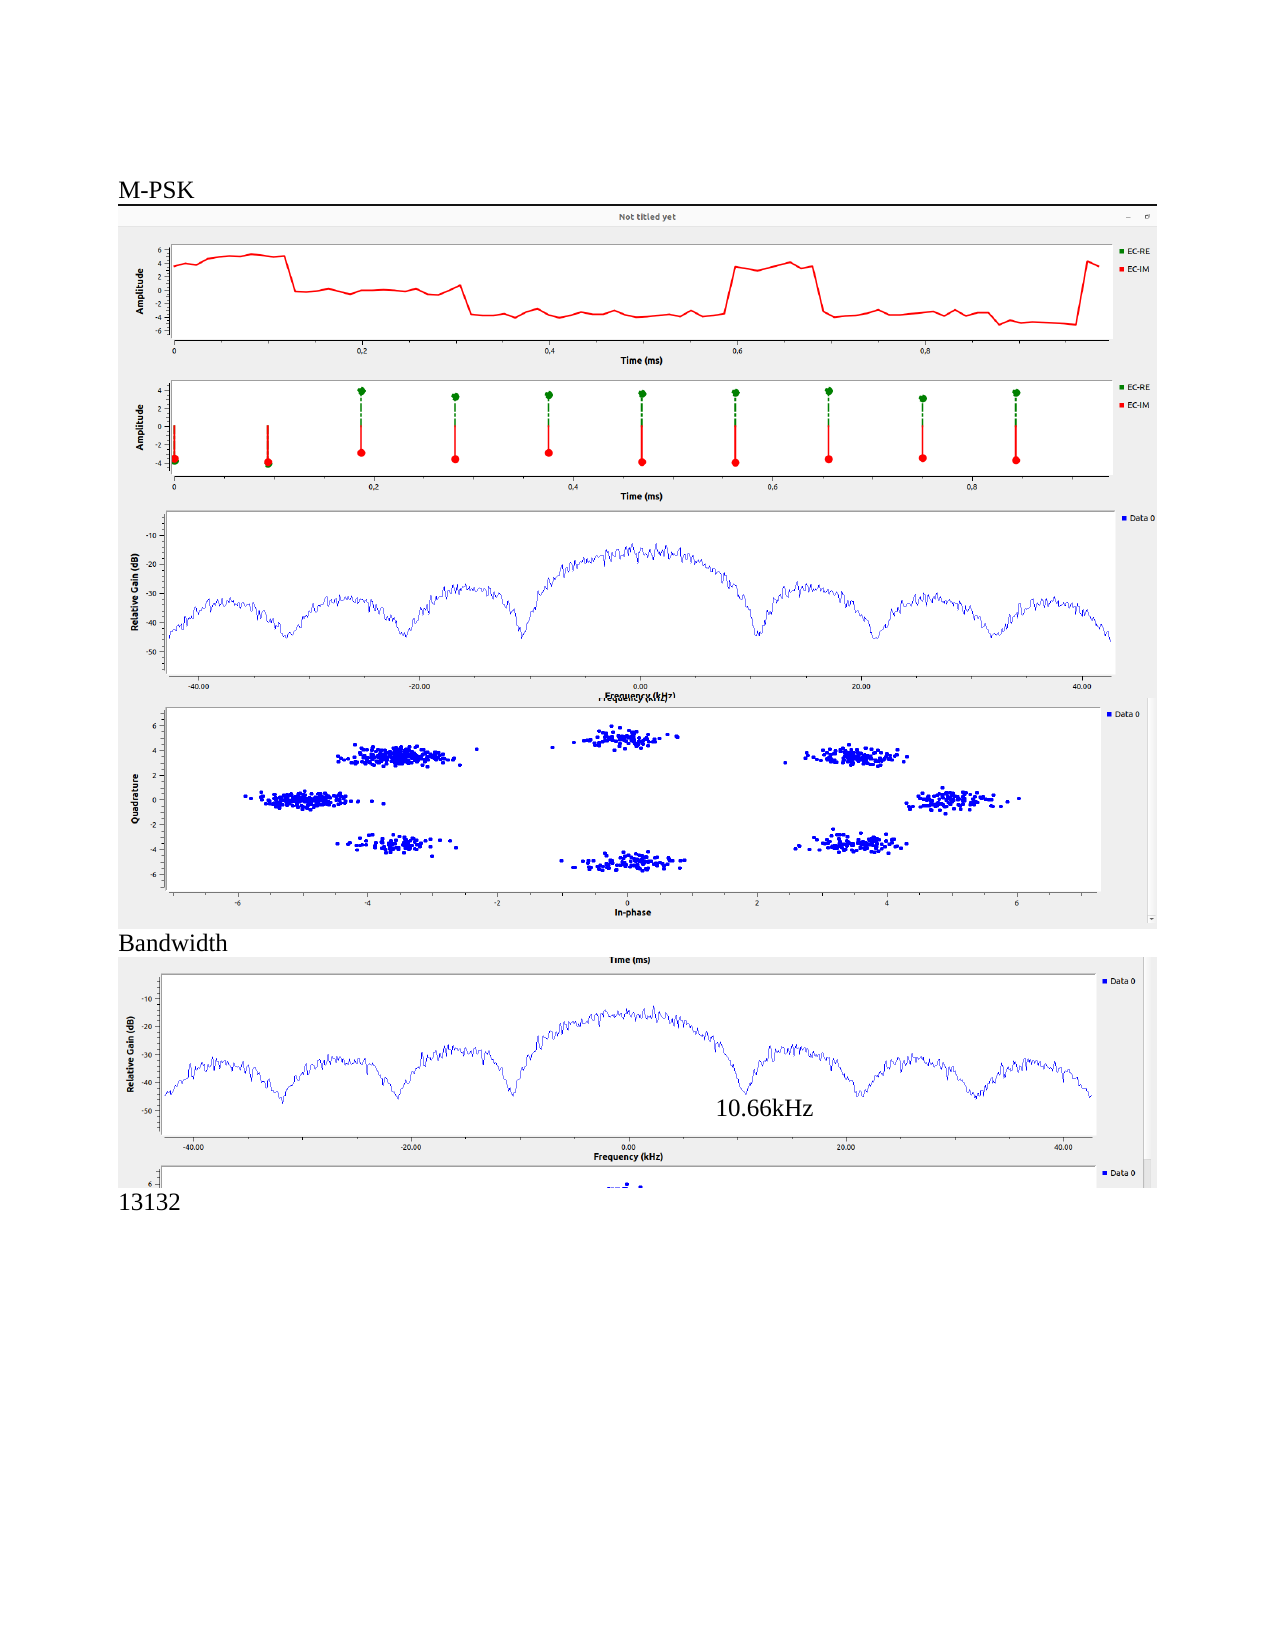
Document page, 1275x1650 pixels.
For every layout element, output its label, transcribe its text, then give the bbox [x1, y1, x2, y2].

text 13132 [118, 1188, 1157, 1216]
picture [118, 957, 1157, 1188]
text Bandwidth [118, 929, 1157, 957]
picture [118, 204, 1157, 929]
text M-PSK [118, 176, 1157, 204]
